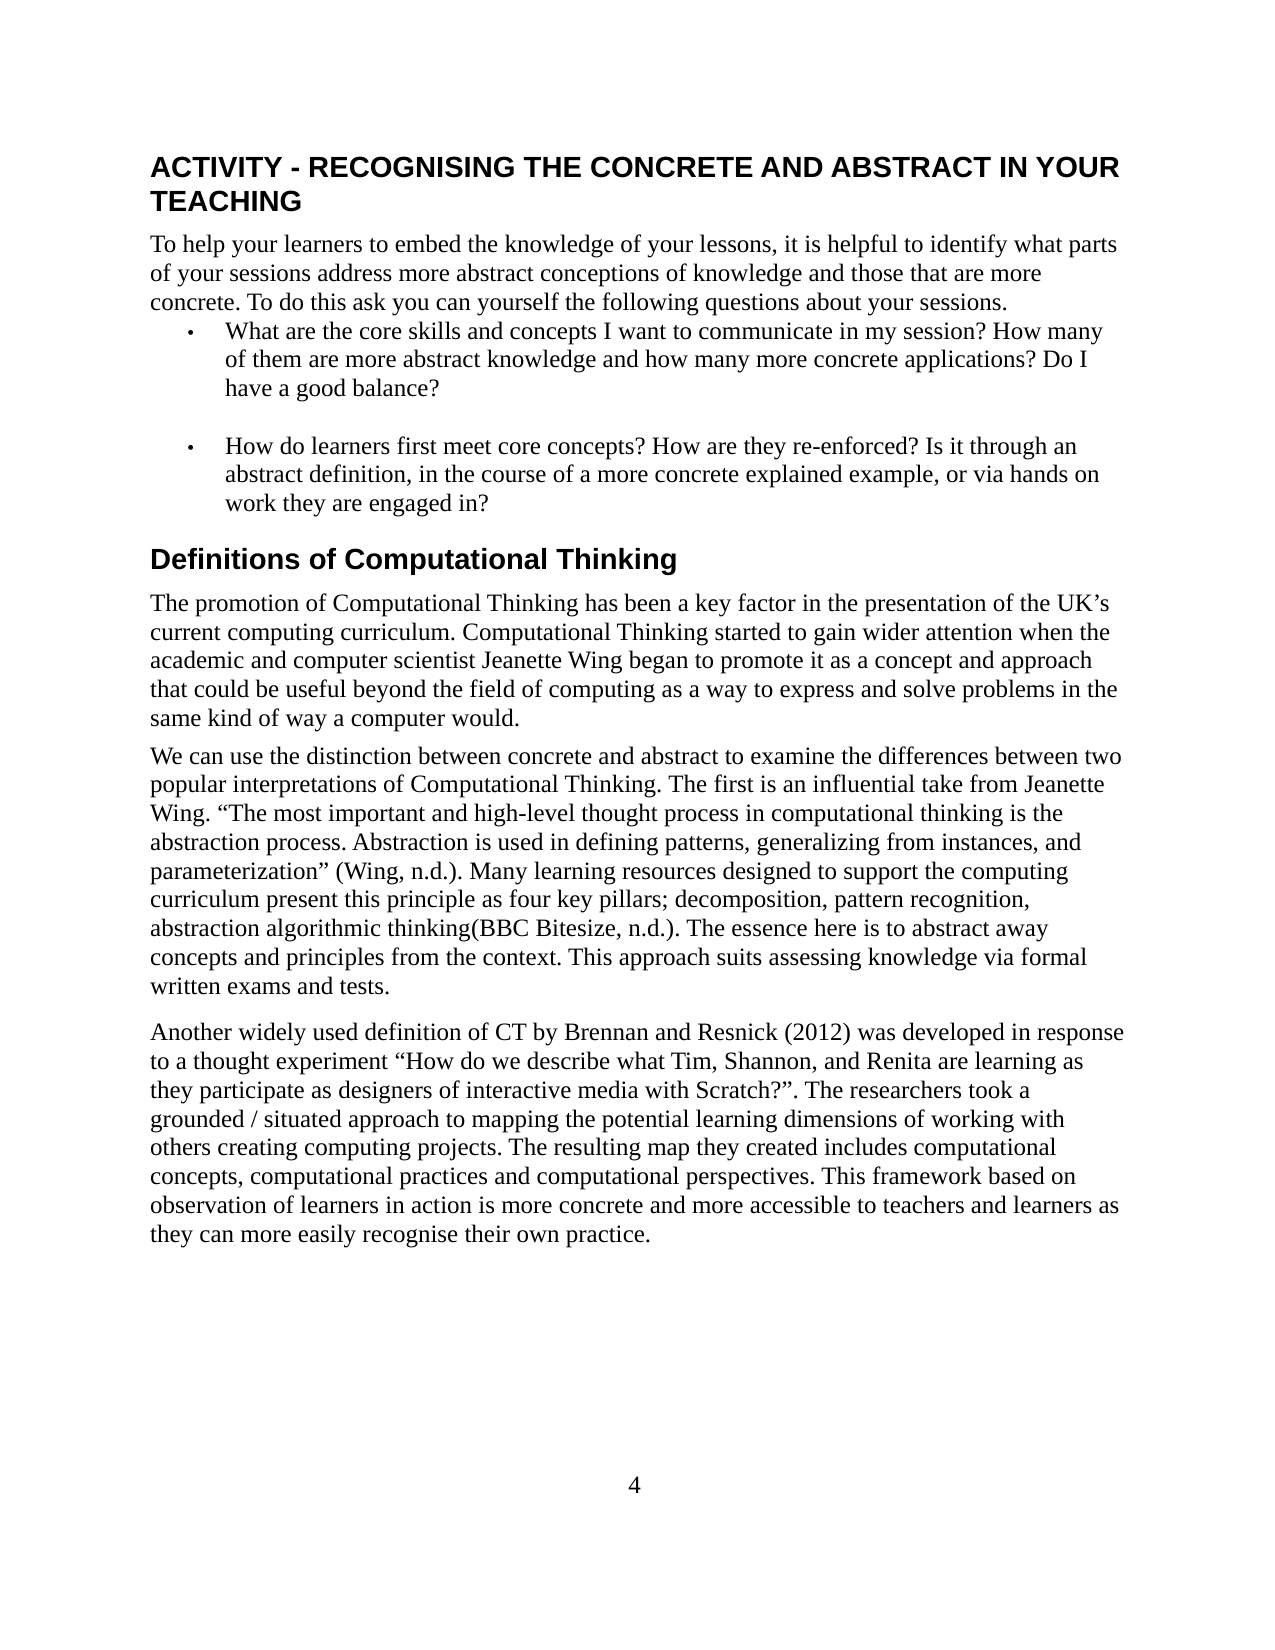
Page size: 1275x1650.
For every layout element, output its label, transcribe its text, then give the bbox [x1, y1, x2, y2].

list What are the core skills and concepts I want to communicate in my session? How many of them are more abstract knowledge and how many more concrete applications? Do I have a good balance? [187, 316, 1125, 431]
text Another widely used definition of CT by Brennan and Resnick (2012) was developed in response to a thought experiment “How do we describe what Tim, Shannon, and Renita are learning as they participate as designers of interactive media with Scratch?”. The researchers took a grounded / situated approach to mapping the potential learning dimensions of working with others creating computing projects. The resulting map they created includes computational concepts, computational practices and computational perspectives. This framework based on observation of learners in action is more concrete and more accessible to teachers and learners as they can more easily recognise their own practice. [150, 1017, 1125, 1247]
subtitle ACTIVITY - RECOGNISING THE CONCRETE AND ABSTRACT IN YOUR TEACHING [150, 150, 1125, 217]
text The promotion of Computational Thinking has been a key factor in the presentation of the UK’s current computing curriculum. Computational Thinking started to gain wider attention when the academic and computer scientist Jeanette Wing began to promote it as a concept and approach that could be useful beyond the field of computing as a way to express and solve problems in the same kind of way a computer would. [150, 588, 1125, 732]
text We can use the distinction between concrete and abstract to examine the differences between two popular interpretations of Computational Thinking. The first is an influential take from Jeanette Wing. “The most important and high-level thought process in computational thinking is the abstraction process. Abstraction is used in defining patterns, generalizing from instances, and parameterization” (Wing, n.d.). Many learning resources designed to support the computing curriculum present this principle as four key pillars; decomposition, pattern recognition, abstraction algorithmic thinking(BBC Bitesize, n.d.). The essence here is to abstract away concepts and principles from the context. This approach suits assessing knowledge via formal written exams and tests. [150, 741, 1125, 999]
subtitle Definitions of Computational Thinking [150, 542, 1125, 576]
list How do learners first meet core concepts? How are they re-enforced? Is it through an abstract definition, in the course of a more concrete explained example, or via hands on work they are engaged in? [187, 431, 1125, 517]
text To help your learners to embed the knowledge of your lessons, it is helpful to identify what parts of your sessions address more abstract conceptions of knowledge and those that are more concrete. To do this ask you can yourself the following questions about your sessions. [150, 229, 1125, 316]
